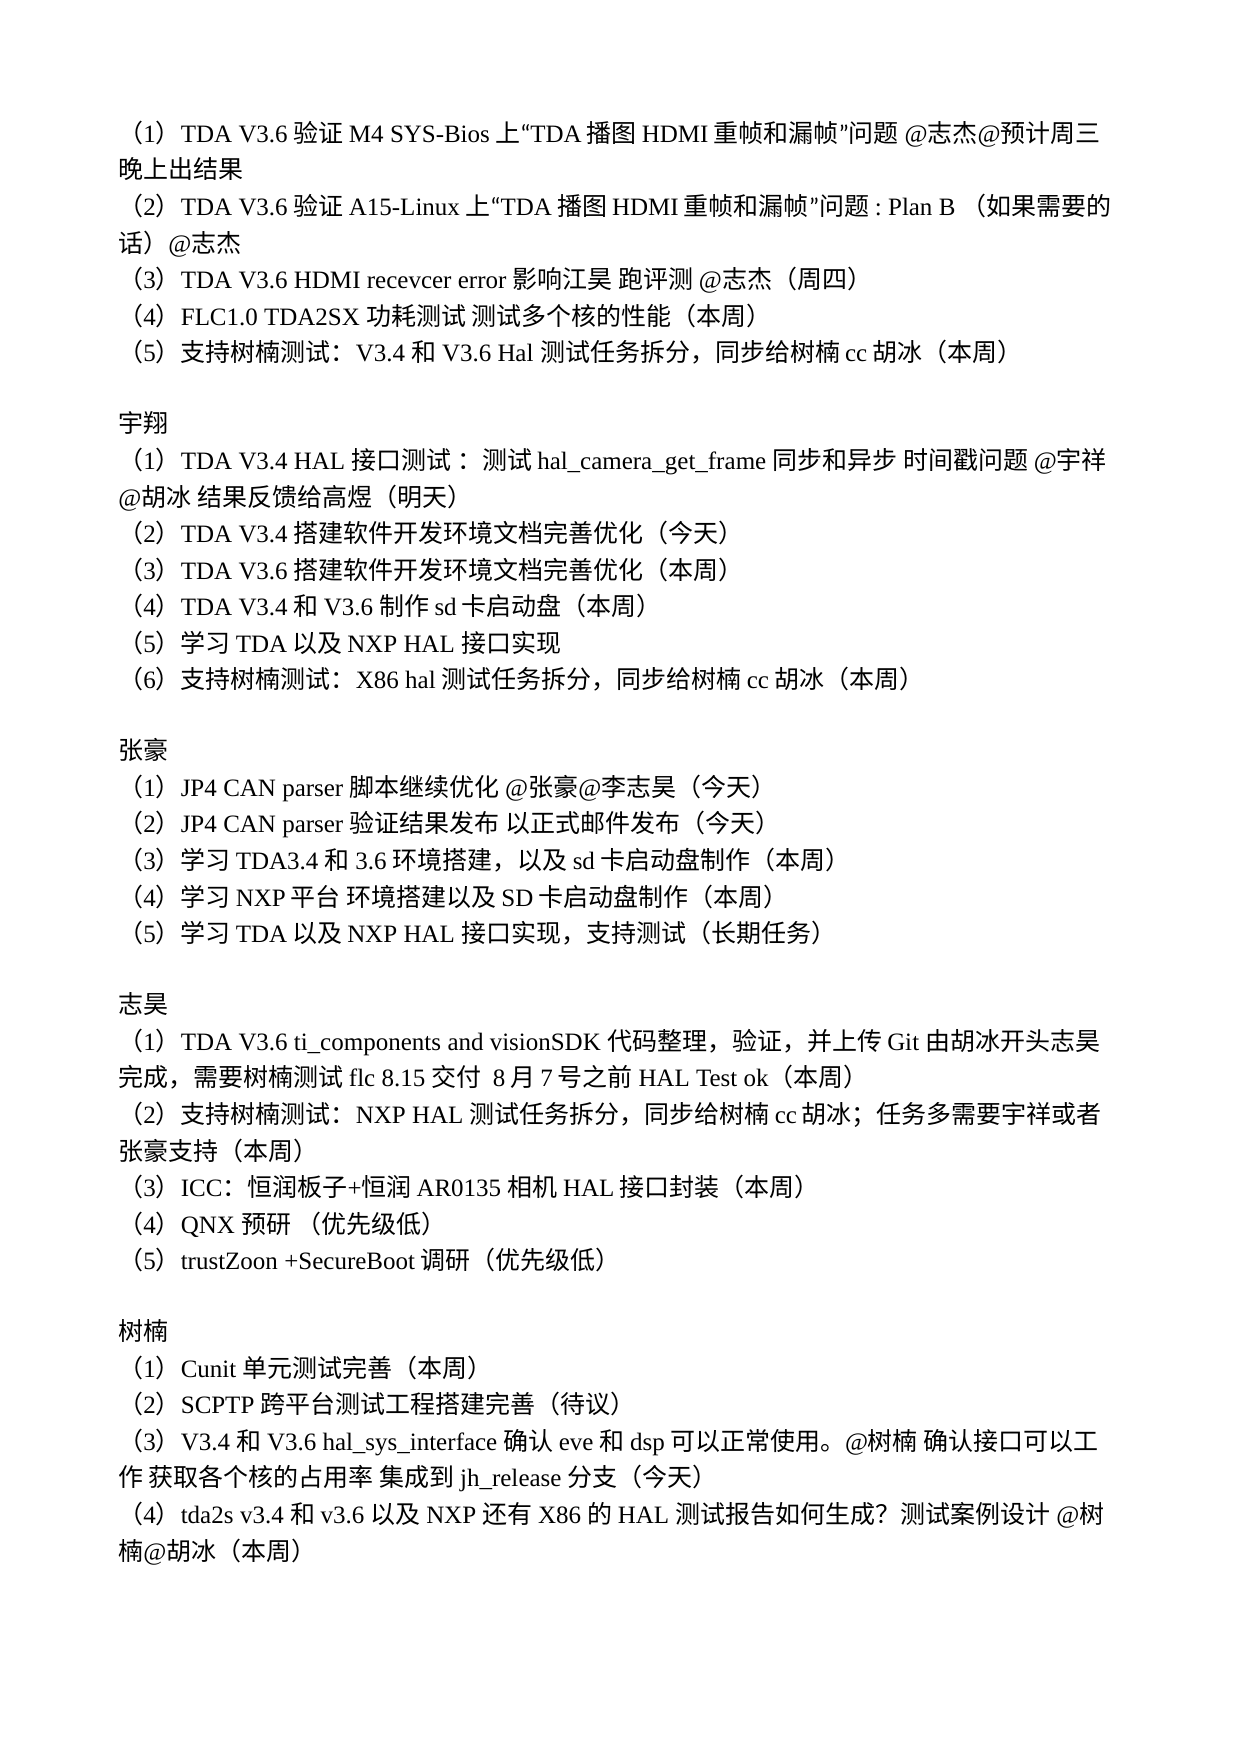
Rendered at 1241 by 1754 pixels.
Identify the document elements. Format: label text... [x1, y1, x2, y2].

text （1）TDA V3.6 验证M4 SYS-Bios上“TDA播图HDMI重帧和漏帧”问题 @志杰@预计周三晚上出结果 （2）TDA V3.6 验证A15-Linux上“TDA播图HDMI重帧和漏帧”问题 : Plan B （如果需要的话）@志杰 （3）TDA V3.6 HDMI recevcer error 影响江昊 跑评测 @志杰（周四） （4）FLC1.0 TDA2SX 功耗测试 测试多个核的性能（本周） （5）支持树楠测试：V3.4 和 V3.6 Hal 测试任务拆分，同步给树楠cc胡冰（本周） 宇翔 （1）TDA V3.4 HAL 接口测试 ：测试hal_camera_get_frame 同步和异步 时间戳问题 @宇祥@胡冰 结果反馈给高煜（明天） （2）TDA V3.4 搭建软件开发环境文档完善优化（今天） （3）TDA V3.6 搭建软件开发环境文档完善优化（本周） （4）TDA V3.4 和V3.6 制作sd卡启动盘（本周） （5）学习TDA以及NXP HAL 接口实现 （6）支持树楠测试：X86 hal 测试任务拆分，同步给树楠cc胡冰（本周） 张豪 （1）JP4 CAN parser 脚本继续优化 @张豪@李志昊（今天） （2）JP4 CAN parser 验证结果发布 以正式邮件发布（今天） （3）学习TDA3.4 和 3.6 环境搭建，以及sd卡启动盘制作（本周） （4）学习NXP平台 环境搭建以及SD卡启动盘制作（本周） （5）学习TDA以及NXP HAL 接口实现，支持测试（长期任务） 志昊 （1）TDA V3.6 ti_components and visionSDK 代码整理，验证，并上传Git 由胡冰开头志昊完成，需要树楠测试 flc 8.15 交付 8月7号之前 HAL Test ok（本周） （2）支持树楠测试：NXP HAL 测试任务拆分，同步给树楠cc胡冰；任务多需要宇祥或者张豪支持（本周） （3）ICC：恒润板子+恒润AR0135 相机 HAL接口封装（本周） （4）QNX 预研 （优先级低） （5）trustZoon +SecureBoot调研（优先级低） 树楠 （1）Cunit 单元测试完善（本周） （2）SCPTP 跨平台测试工程搭建完善（待议） （3）V3.4 和 V3.6 hal_sys_interface 确认eve 和 dsp可以正常使用。@树楠 确认接口可以工作 获取各个核的占用率 集成到 jh_release 分支（今天） （4）tda2s v3.4 和 v3.6 以及 NXP 还有 X86 的 HAL 测试报告如何生成？测试案例设计 @树楠@胡冰（本周） [118, 118, 1122, 1601]
